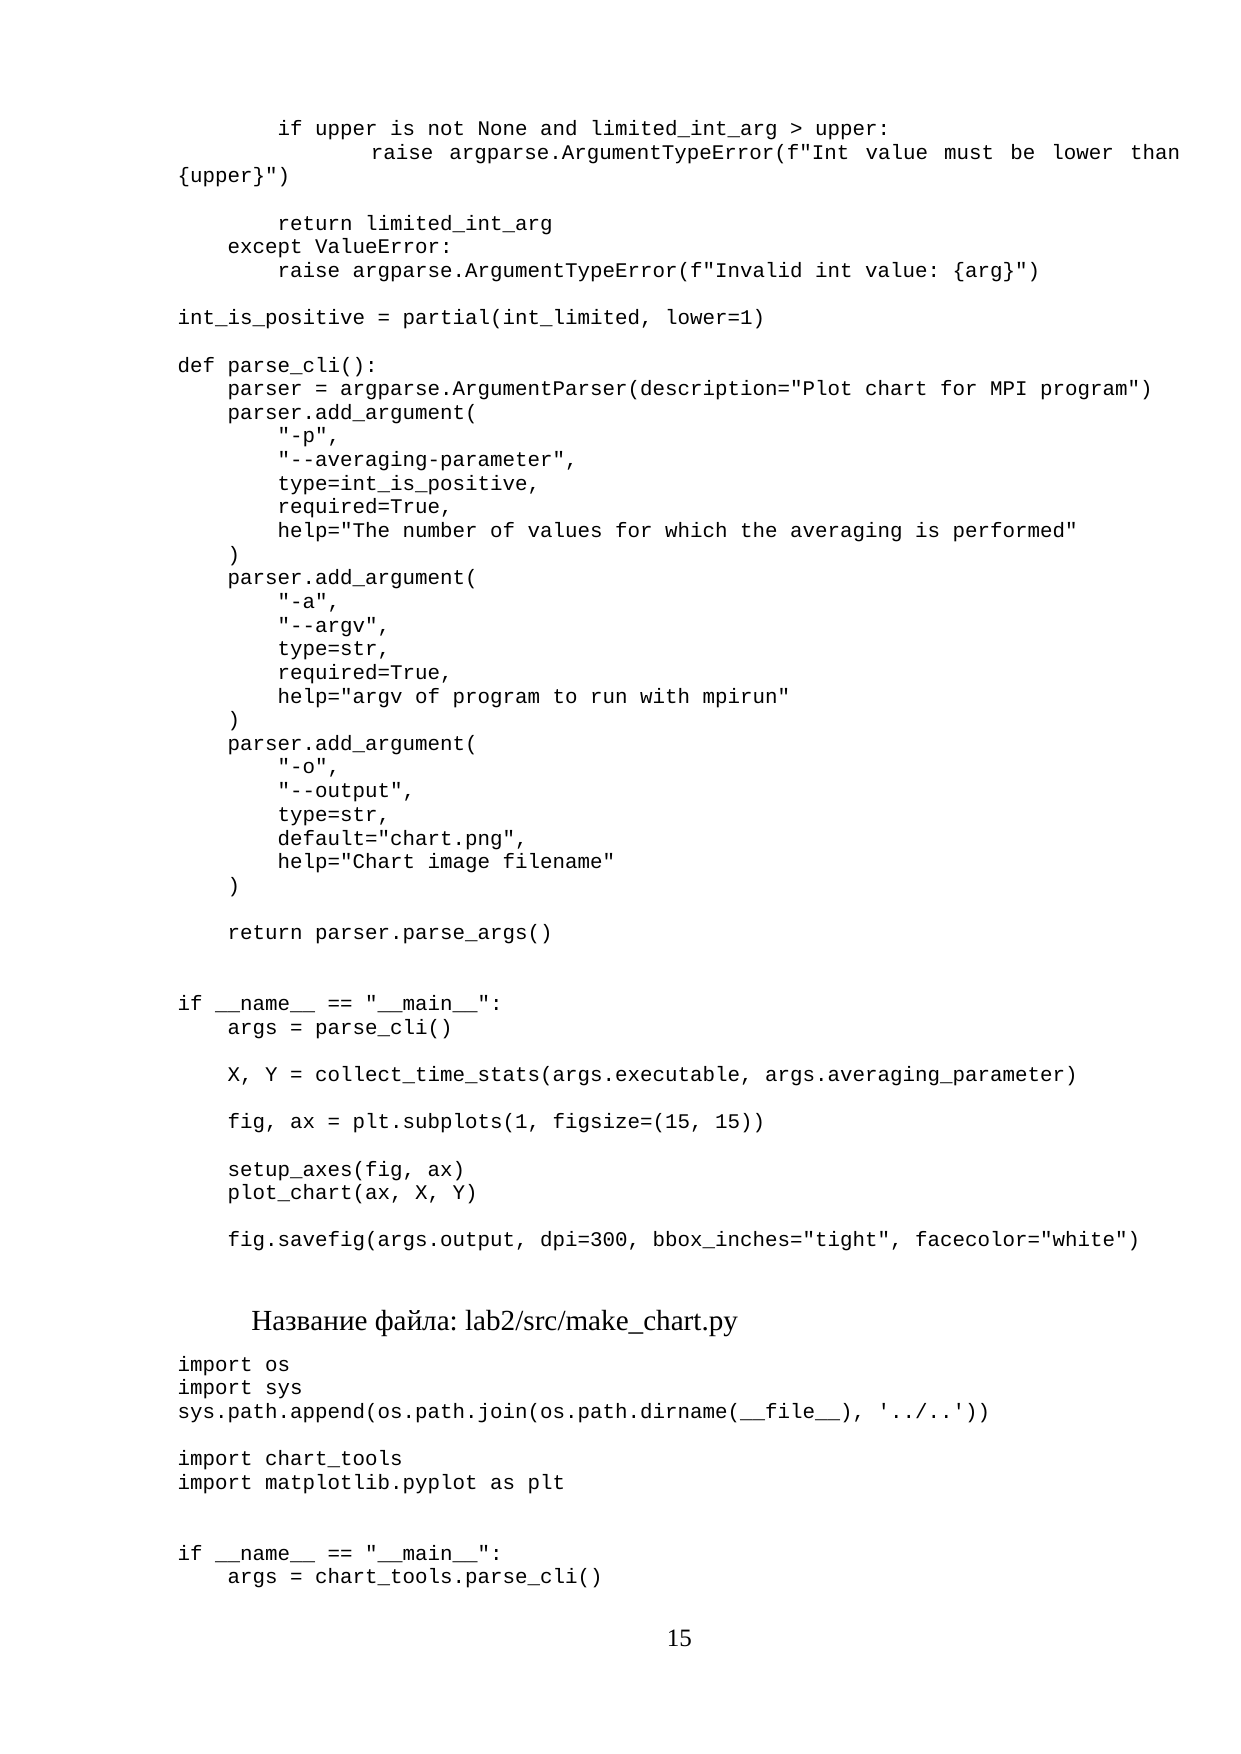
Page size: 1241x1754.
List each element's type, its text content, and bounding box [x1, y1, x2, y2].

table_header import os import sys sys.path.append(os.path.join(os.path.dirname(__file__), '../..')) import chart_tools import matplotlib.pyplot as plt if __name__ == "__main__": args = chart_tools.parse_cli() [177, 1354, 1181, 1614]
text Название файла: lab2/src/make_chart.py [177, 1303, 1181, 1337]
table_header if upper is not None and limited_int_arg > upper: raise argparse.ArgumentTypeError(f"Int value must be lower than {upper}") return limited_int_arg except ValueError: raise argparse.ArgumentTypeError(f"Invalid int value: {arg}") int_is_positive = partial(int_limited, lower=1) def parse_cli(): parser = argparse.ArgumentParser(description="Plot chart for MPI program") parser.add_argument( "-p", "--averaging-parameter", type=int_is_positive, required=True, help="The number of values for which the averaging is performed" ) parser.add_argument( "-a", "--argv", type=str, required=True, help="argv of program to run with mpirun" ) parser.add_argument( "-o", "--output", type=str, default="chart.png", help="Chart image filename" ) return parser.parse_args() if __name__ == "__main__": args = parse_cli() X, Y = collect_time_stats(args.executable, args.averaging_parameter) fig, ax = plt.subplots(1, figsize=(15, 15)) setup_axes(fig, ax) plot_chart(ax, X, Y) fig.savefig(args.output, dpi=300, bbox_inches="tight", facecolor="white") [177, 118, 1181, 1253]
